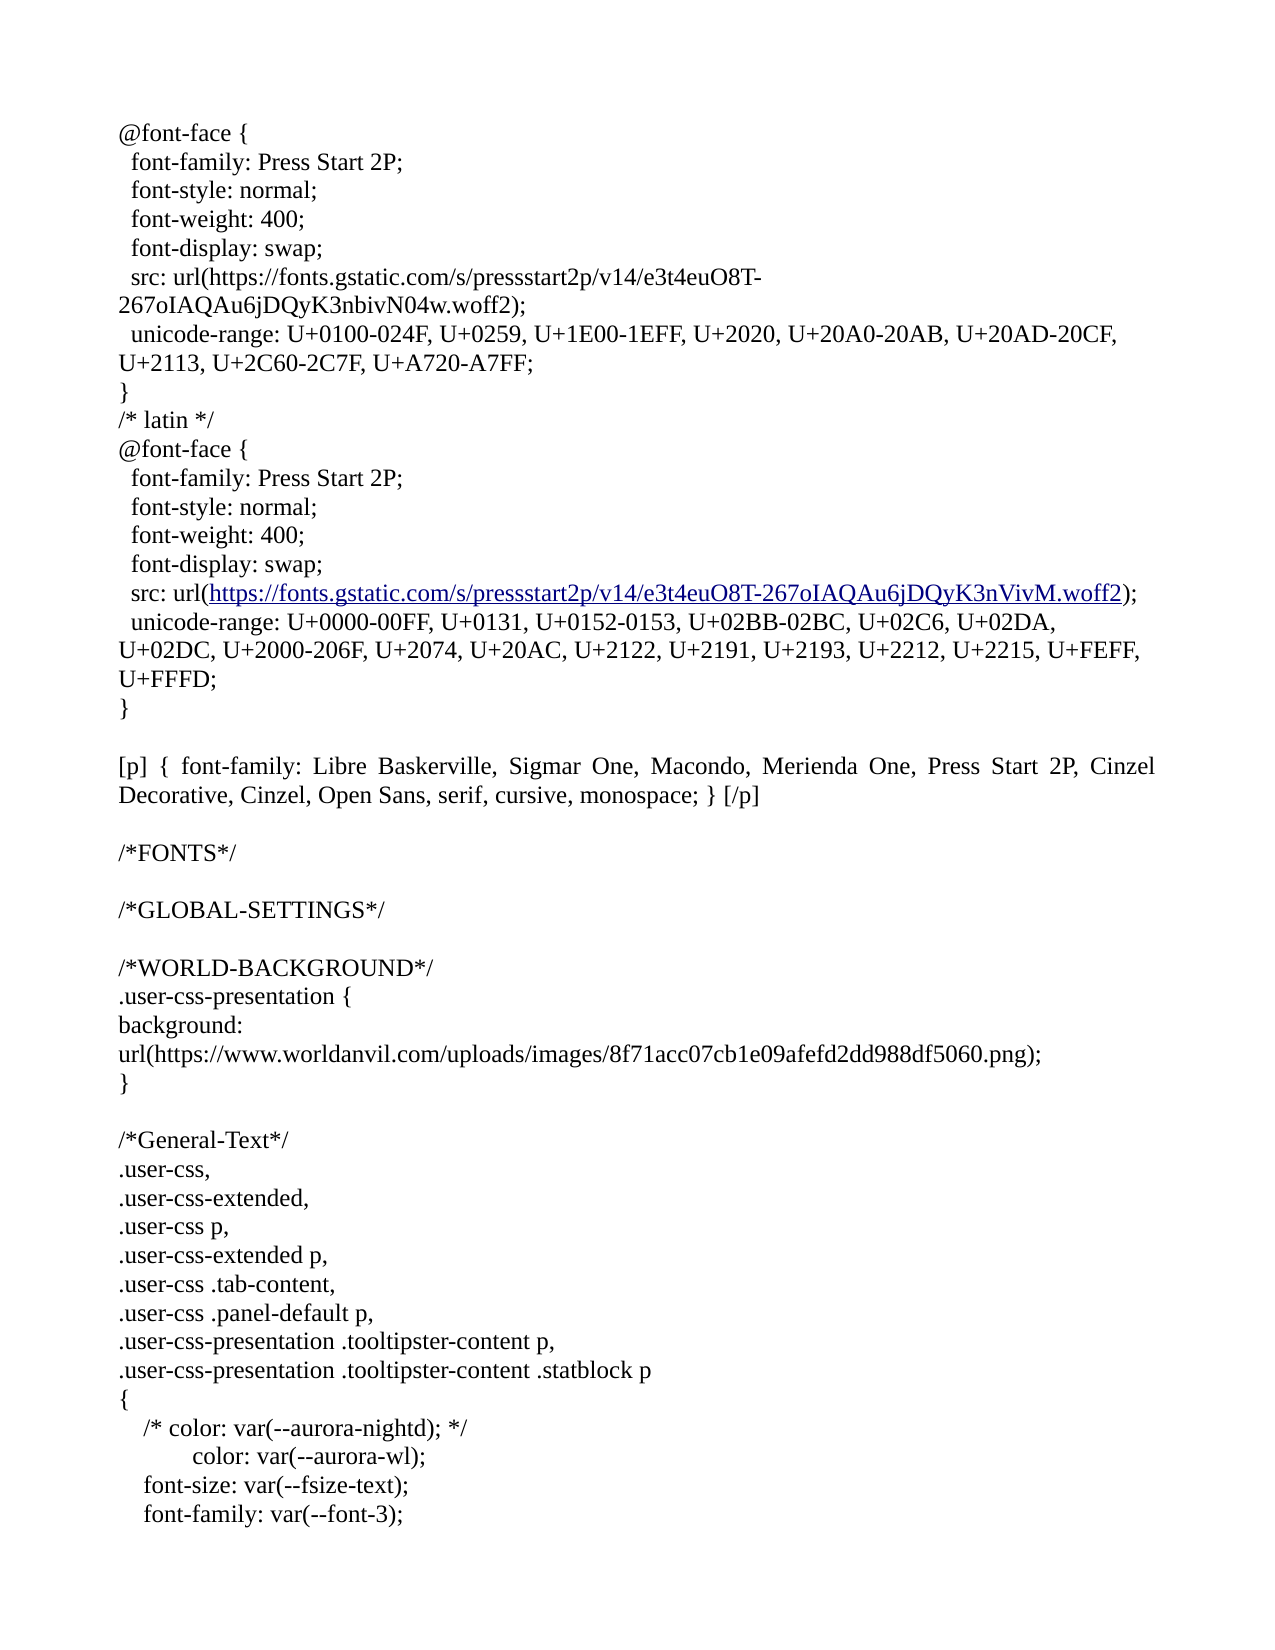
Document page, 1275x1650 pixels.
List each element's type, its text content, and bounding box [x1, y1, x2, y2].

text font-family: var(--font-3); [118, 1499, 1157, 1528]
text .user-css-extended, [118, 1183, 1157, 1211]
text font-weight: 400; [118, 204, 1157, 233]
text } [118, 377, 1157, 406]
text font-style: normal; [118, 492, 1157, 521]
text font-weight: 400; [118, 521, 1157, 549]
text color: var(--aurora-wl); [118, 1441, 1157, 1470]
text font-family: Press Start 2P; [118, 147, 1157, 176]
text font-style: normal; [118, 176, 1157, 204]
text font-family: Press Start 2P; [118, 463, 1157, 492]
text .user-css-presentation .tooltipster-content p, [118, 1326, 1157, 1355]
text /*General-Text*/ [118, 1125, 1157, 1154]
text .user-css-presentation { [118, 981, 1157, 1010]
text } [118, 1068, 1157, 1096]
text { [118, 1384, 1157, 1413]
text /* color: var(--aurora-nightd); */ [118, 1413, 1157, 1441]
text src: url(https://fonts.gstatic.com/s/pressstart2p/v14/e3t4euO8T-267oIAQAu6jDQyK3nbivN04w.woff2); [118, 262, 1157, 319]
text /* latin */ [118, 406, 1157, 434]
text src: url(https://fonts.gstatic.com/s/pressstart2p/v14/e3t4euO8T-267oIAQAu6jDQyK3nVivM.woff2); [118, 578, 1157, 607]
text unicode-range: U+0100-024F, U+0259, U+1E00-1EFF, U+2020, U+20A0-20AB, U+20AD-20CF, U+2113, U+2C60-2C7F, U+A720-A7FF; [118, 319, 1157, 377]
text @font-face { [118, 434, 1157, 463]
text [p] { font-family: Libre Baskerville, Sigmar One, Macondo, Merienda One, Press Start 2P, Cinzel Decorative, Cinzel, Open Sans, serif, cursive, monospace; } [/p] [118, 751, 1157, 809]
text .user-css .tab-content, [118, 1269, 1157, 1298]
text .user-css-presentation .tooltipster-content .statblock p [118, 1355, 1157, 1384]
text font-size: var(--fsize-text); [118, 1470, 1157, 1499]
text /*WORLD-BACKGROUND*/ [118, 953, 1157, 981]
text .user-css p, [118, 1211, 1157, 1240]
text font-display: swap; [118, 549, 1157, 578]
text background: url(https://www.worldanvil.com/uploads/images/8f71acc07cb1e09afefd2dd988df5060.png); [118, 1010, 1157, 1068]
text /*FONTS*/ [118, 838, 1157, 866]
text /*GLOBAL-SETTINGS*/ [118, 895, 1157, 924]
text } [118, 693, 1157, 722]
text .user-css-extended p, [118, 1240, 1157, 1269]
text .user-css, [118, 1154, 1157, 1183]
text .user-css .panel-default p, [118, 1298, 1157, 1326]
text @font-face { [118, 118, 1157, 147]
text unicode-range: U+0000-00FF, U+0131, U+0152-0153, U+02BB-02BC, U+02C6, U+02DA, U+02DC, U+2000-206F, U+2074, U+20AC, U+2122, U+2191, U+2193, U+2212, U+2215, U+FEFF, U+FFFD; [118, 607, 1157, 693]
text font-display: swap; [118, 233, 1157, 262]
